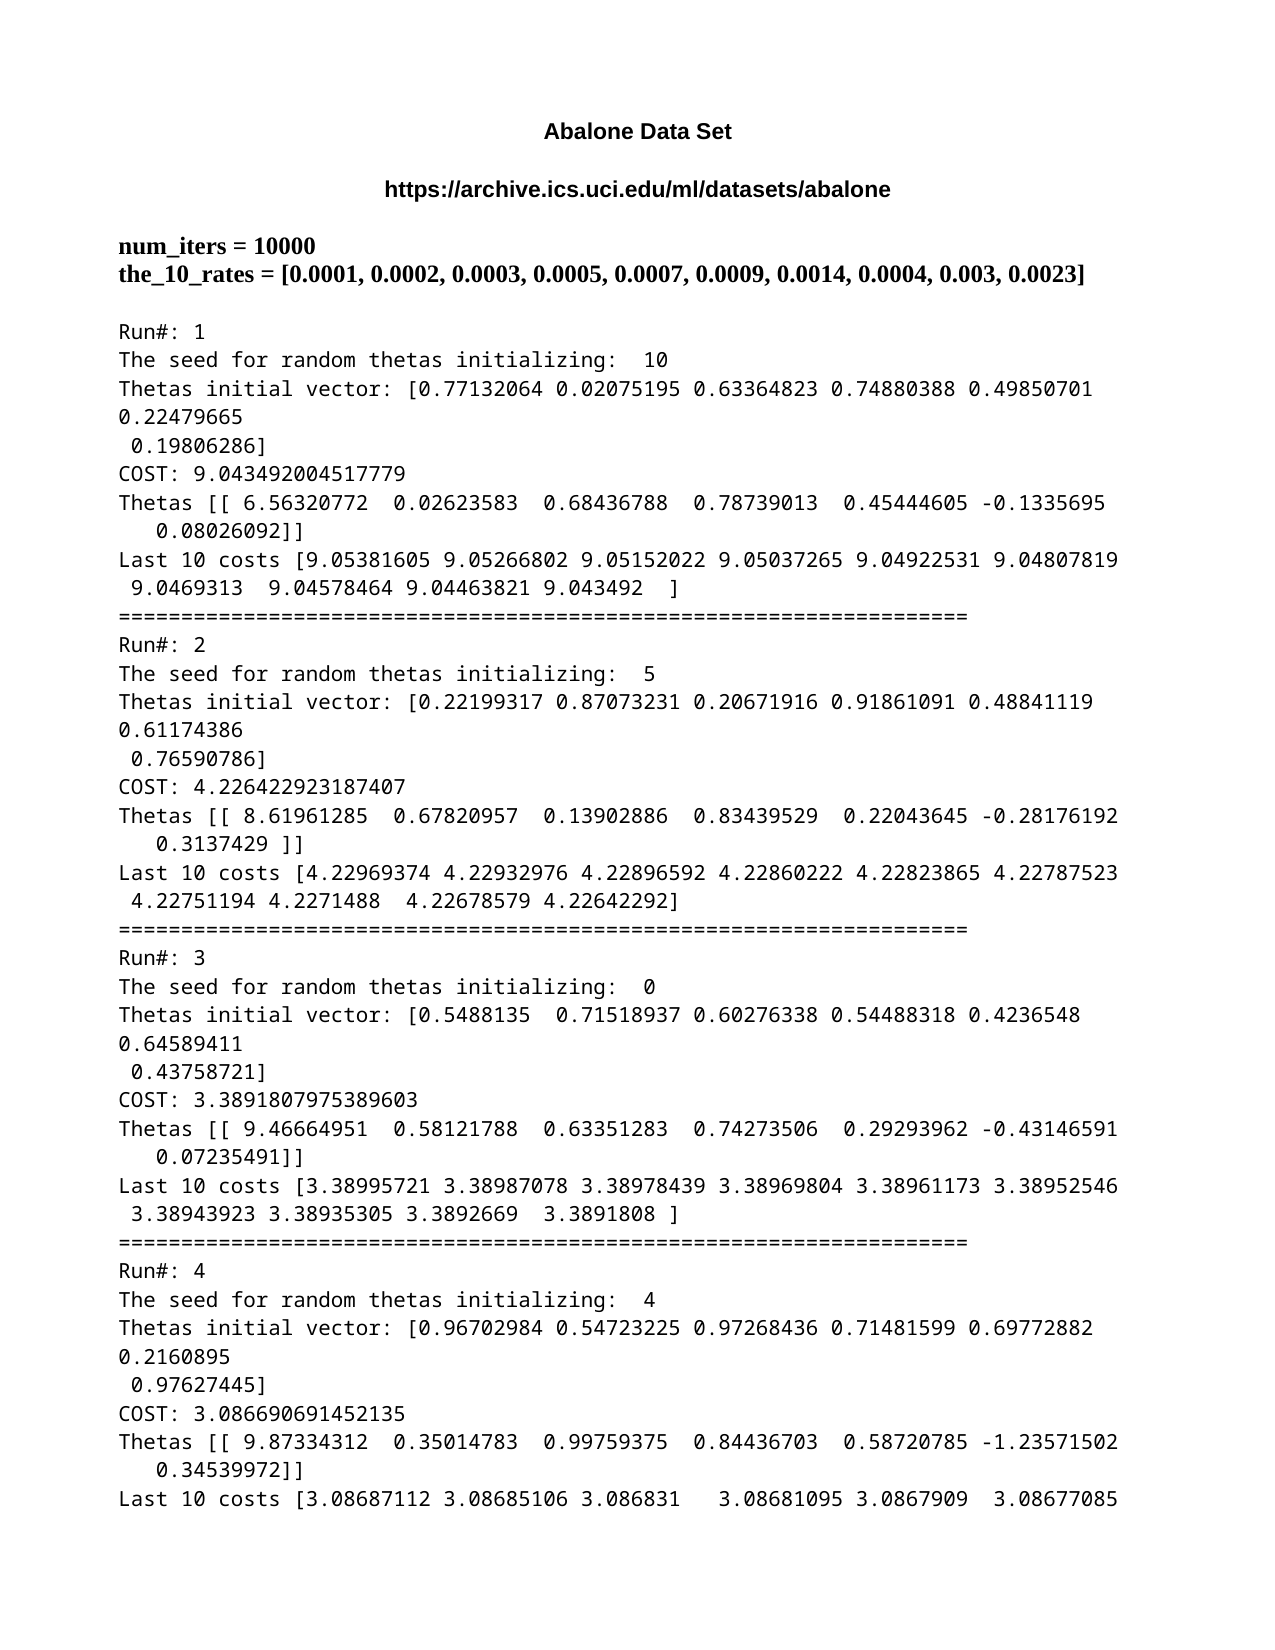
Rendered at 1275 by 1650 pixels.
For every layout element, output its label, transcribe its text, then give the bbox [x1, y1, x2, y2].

text Run#: 3 [118, 943, 1157, 972]
text The seed for random thetas initializing: 0 [118, 972, 1157, 1000]
text Thetas [[ 9.46664951 0.58121788 0.63351283 0.74273506 0.29293962 -0.43146591 [118, 1114, 1157, 1142]
text The seed for random thetas initializing: 4 [118, 1285, 1157, 1313]
text Abalone Data Set [118, 118, 1157, 144]
text 0.76590786] [118, 744, 1157, 772]
text 0.07235491]] [118, 1142, 1157, 1171]
text 0.3137429 ]] [118, 829, 1157, 858]
text 0.08026092]] [118, 516, 1157, 545]
text Thetas initial vector: [0.5488135 0.71518937 0.60276338 0.54488318 0.4236548 0.64589411 [118, 1000, 1157, 1057]
text COST: 9.043492004517779 [118, 459, 1157, 488]
text COST: 3.3891807975389603 [118, 1086, 1157, 1114]
text 4.22751194 4.2271488 4.22678579 4.22642292] [118, 886, 1157, 915]
text ==================================================================== [118, 602, 1157, 630]
text 3.38943923 3.38935305 3.3892669 3.3891808 ] [118, 1199, 1157, 1228]
text The seed for random thetas initializing: 5 [118, 659, 1157, 687]
text The seed for random thetas initializing: 10 [118, 346, 1157, 374]
text Run#: 4 [118, 1256, 1157, 1285]
text COST: 3.086690691452135 [118, 1399, 1157, 1427]
text Thetas [[ 8.61961285 0.67820957 0.13902886 0.83439529 0.22043645 -0.28176192 [118, 801, 1157, 829]
text Last 10 costs [9.05381605 9.05266802 9.05152022 9.05037265 9.04922531 9.04807819 [118, 545, 1157, 573]
text Thetas [[ 9.87334312 0.35014783 0.99759375 0.84436703 0.58720785 -1.23571502 [118, 1427, 1157, 1456]
text the_10_rates = [0.0001, 0.0002, 0.0003, 0.0005, 0.0007, 0.0009, 0.0014, 0.0004, 0.003, 0.0023] [118, 259, 1157, 288]
text Run#: 2 [118, 630, 1157, 659]
text COST: 4.226422923187407 [118, 772, 1157, 801]
text 0.97627445] [118, 1370, 1157, 1399]
text Last 10 costs [4.22969374 4.22932976 4.22896592 4.22860222 4.22823865 4.22787523 [118, 858, 1157, 886]
text num_iters = 10000 [118, 231, 1157, 259]
text 0.34539972]] [118, 1456, 1157, 1484]
text Last 10 costs [3.38995721 3.38987078 3.38978439 3.38969804 3.38961173 3.38952546 [118, 1171, 1157, 1199]
text 9.0469313 9.04578464 9.04463821 9.043492 ] [118, 573, 1157, 602]
text Last 10 costs [3.08687112 3.08685106 3.086831 3.08681095 3.0867909 3.08677085 [118, 1484, 1157, 1513]
text ==================================================================== [118, 915, 1157, 943]
text Thetas initial vector: [0.22199317 0.87073231 0.20671916 0.91861091 0.48841119 0.61174386 [118, 687, 1157, 744]
text Thetas initial vector: [0.77132064 0.02075195 0.63364823 0.74880388 0.49850701 0.22479665 [118, 374, 1157, 431]
text Thetas [[ 6.56320772 0.02623583 0.68436788 0.78739013 0.45444605 -0.1335695 [118, 488, 1157, 516]
text ==================================================================== [118, 1228, 1157, 1256]
text https://archive.ics.uci.edu/ml/datasets/abalone [118, 176, 1157, 202]
text Run#: 1 [118, 317, 1157, 346]
text 0.19806286] [118, 431, 1157, 459]
text Thetas initial vector: [0.96702984 0.54723225 0.97268436 0.71481599 0.69772882 0.2160895 [118, 1313, 1157, 1370]
text 0.43758721] [118, 1057, 1157, 1086]
